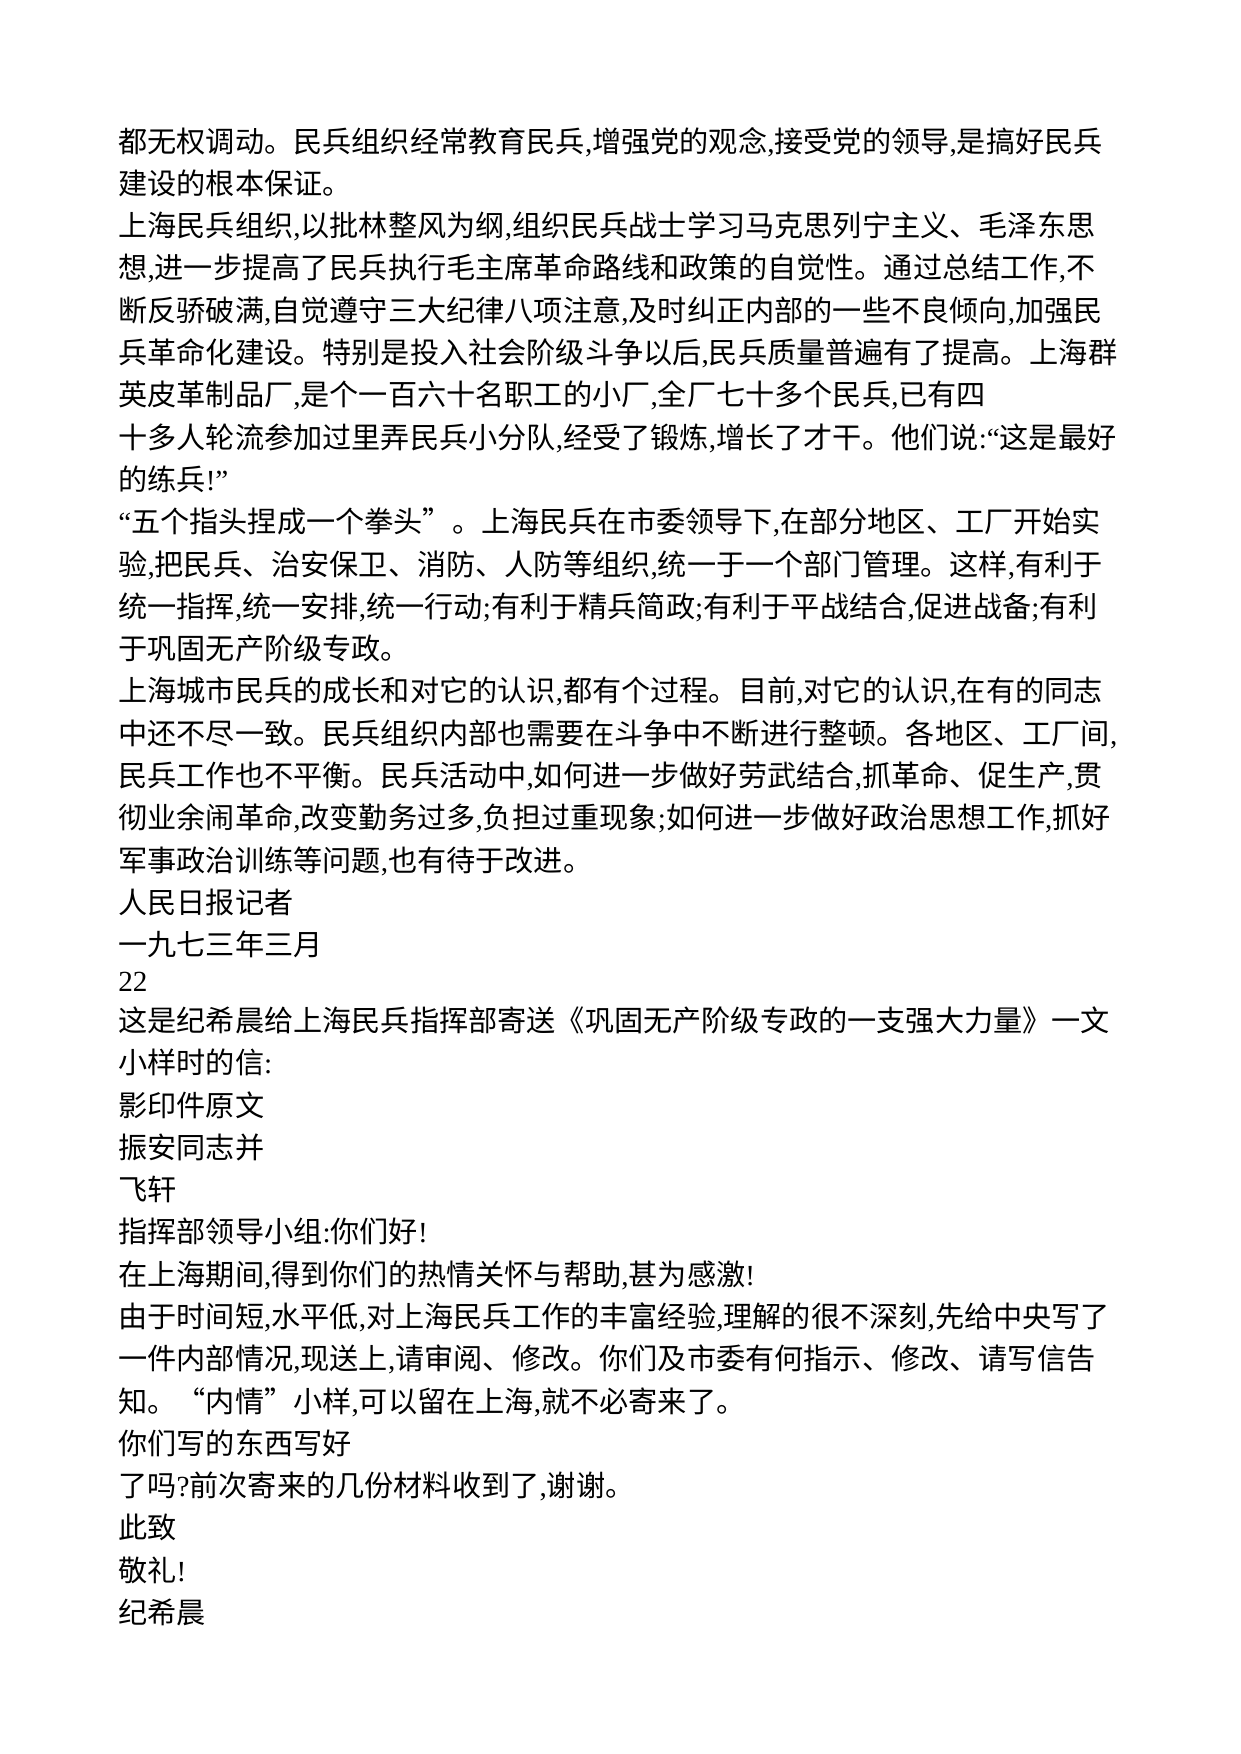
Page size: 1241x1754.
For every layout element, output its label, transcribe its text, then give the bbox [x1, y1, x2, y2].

text 飞轩 [118, 1167, 1122, 1209]
text 振安同志并 [118, 1124, 1122, 1167]
text “五个指头捏成一个拳头”。上海民兵在市委领导下,在部分地区、工厂开始实验,把民兵、治安保卫、消防、人防等组织,统一于一个部门管理。这样,有利于统一指挥,统一安排,统一行动;有利于精兵简政;有利于平战结合,促进战备;有利于巩固无产阶级专政。 [118, 499, 1122, 668]
text 都无权调动。民兵组织经常教育民兵,增强党的观念,接受党的领导,是搞好民兵建设的根本保证。 [118, 118, 1122, 203]
text 你们写的东西写好 [118, 1420, 1122, 1463]
text 十多人轮流参加过里弄民兵小分队,经受了锻炼,增长了才干。他们说:“这是最好的练兵!” [118, 414, 1122, 499]
text 22 [118, 964, 1122, 997]
text 上海城市民兵的成长和对它的认识,都有个过程。目前,对它的认识,在有的同志中还不尽一致。民兵组织内部也需要在斗争中不断进行整顿。各地区、工厂间,民兵工作也不平衡。民兵活动中,如何进一步做好劳武结合,抓革命、促生产,贯彻业余闹革命,改变勤务过多,负担过重现象;如何进一步做好政治思想工作,抓好军事政治训练等问题,也有待于改进。 [118, 668, 1122, 879]
text 上海民兵组织,以批林整风为纲,组织民兵战士学习马克思列宁主义、毛泽东思想,进一步提高了民兵执行毛主席革命路线和政策的自觉性。通过总结工作,不断反骄破满,自觉遵守三大纪律八项注意,及时纠正内部的一些不良倾向,加强民兵革命化建设。特别是投入社会阶级斗争以后,民兵质量普遍有了提高。上海群英皮革制品厂,是个一百六十名职工的小厂,全厂七十多个民兵,已有四 [118, 203, 1122, 414]
text 在上海期间,得到你们的热情关怀与帮助,甚为感激! [118, 1251, 1122, 1293]
text 一九七三年三月 [118, 922, 1122, 964]
text 这是纪希晨给上海民兵指挥部寄送《巩固无产阶级专政的一支强大力量》一文小样时的信: [118, 997, 1122, 1082]
text 人民日报记者 [118, 879, 1122, 922]
text 由于时间短,水平低,对上海民兵工作的丰富经验,理解的很不深刻,先给中央写了一件内部情况,现送上,请审阅、修改。你们及市委有何指示、修改、请写信告知。“内情”小样,可以留在上海,就不必寄来了。 [118, 1293, 1122, 1420]
text 影印件原文 [118, 1082, 1122, 1124]
text 此致 [118, 1505, 1122, 1547]
text 纪希晨 [118, 1589, 1122, 1632]
text 了吗?前次寄来的几份材料收到了,谢谢。 [118, 1463, 1122, 1505]
text 指挥部领导小组:你们好! [118, 1209, 1122, 1251]
text 敬礼! [118, 1547, 1122, 1589]
